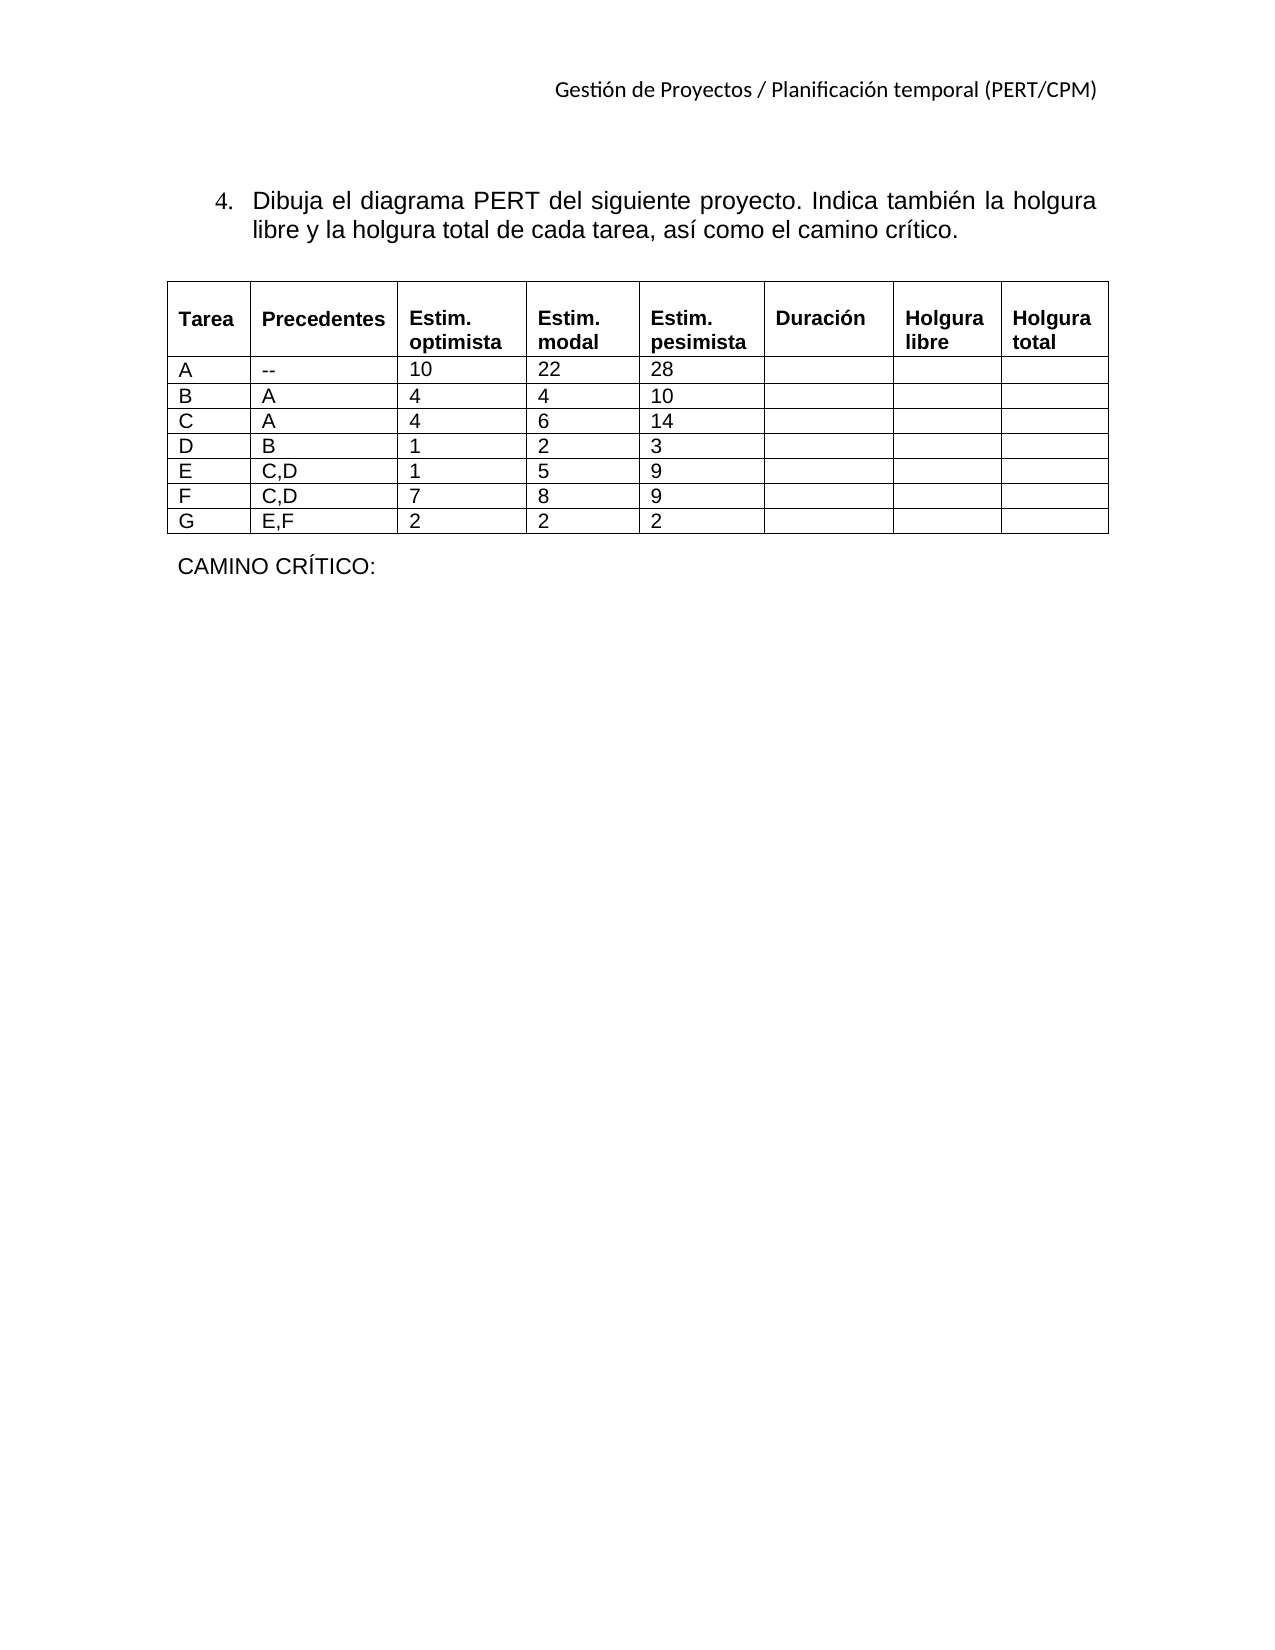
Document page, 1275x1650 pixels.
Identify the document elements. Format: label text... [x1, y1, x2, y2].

list Dibuja el diagrama PERT del siguiente proyecto. Indica también la holgura libre y la holgura total de cada tarea, así como el camino crítico. [215, 186, 1098, 244]
table_cell 4 [398, 384, 526, 407]
table_header Holgura libre [894, 282, 1001, 356]
table_cell [894, 459, 1001, 482]
table_cell C [168, 409, 250, 432]
table_header Duración [765, 282, 893, 356]
table_cell [1002, 484, 1108, 507]
table_header Holgura total [1002, 282, 1108, 356]
table_cell [1002, 384, 1108, 407]
table_cell A [251, 409, 397, 432]
table_cell [765, 434, 893, 457]
table_cell C,D [251, 459, 397, 482]
table_cell [765, 409, 893, 432]
text CAMINO CRÍTICO: [177, 553, 1098, 579]
table_cell [1002, 509, 1108, 532]
table_cell [894, 357, 1001, 382]
table_cell [1002, 459, 1108, 482]
table_cell [1002, 409, 1108, 432]
table_cell [894, 409, 1001, 432]
table_cell 7 [398, 484, 526, 507]
table_cell 9 [640, 459, 764, 482]
table_cell [1002, 434, 1108, 457]
table_cell 2 [527, 509, 639, 532]
table_cell F [168, 484, 250, 507]
table_cell G [168, 509, 250, 532]
table_cell E,F [251, 509, 397, 532]
table_cell C,D [251, 484, 397, 507]
table_cell [765, 509, 893, 532]
table_cell 10 [640, 384, 764, 407]
table_cell 2 [640, 509, 764, 532]
table_header Estim. modal [527, 282, 639, 356]
table_cell A [168, 357, 250, 382]
table_cell [1002, 357, 1108, 382]
table_cell -- [251, 357, 397, 382]
table_cell B [168, 384, 250, 407]
table_cell 10 [398, 357, 526, 382]
table_cell [894, 384, 1001, 407]
table_cell 4 [527, 384, 639, 407]
table_header Tarea [168, 282, 250, 356]
table_cell 5 [527, 459, 639, 482]
table_cell 1 [398, 459, 526, 482]
table_cell [894, 509, 1001, 532]
table_header Estim. optimista [398, 282, 526, 356]
table_cell E [168, 459, 250, 482]
table_cell 2 [398, 509, 526, 532]
table_cell [765, 357, 893, 382]
table_cell 28 [640, 357, 764, 382]
table_cell 1 [398, 434, 526, 457]
table_cell 3 [640, 434, 764, 457]
table_cell 2 [527, 434, 639, 457]
table_cell [765, 459, 893, 482]
table_cell [765, 484, 893, 507]
table_header Estim. pesimista [640, 282, 764, 356]
table_cell B [251, 434, 397, 457]
table_cell 4 [398, 409, 526, 432]
table_header Precedentes [251, 282, 397, 356]
table_cell [894, 484, 1001, 507]
table_cell [894, 434, 1001, 457]
table_cell 14 [640, 409, 764, 432]
table_cell D [168, 434, 250, 457]
table_cell [765, 384, 893, 407]
table_cell 22 [527, 357, 639, 382]
table_cell 9 [640, 484, 764, 507]
table_cell 6 [527, 409, 639, 432]
table_cell A [251, 384, 397, 407]
table_cell 8 [527, 484, 639, 507]
